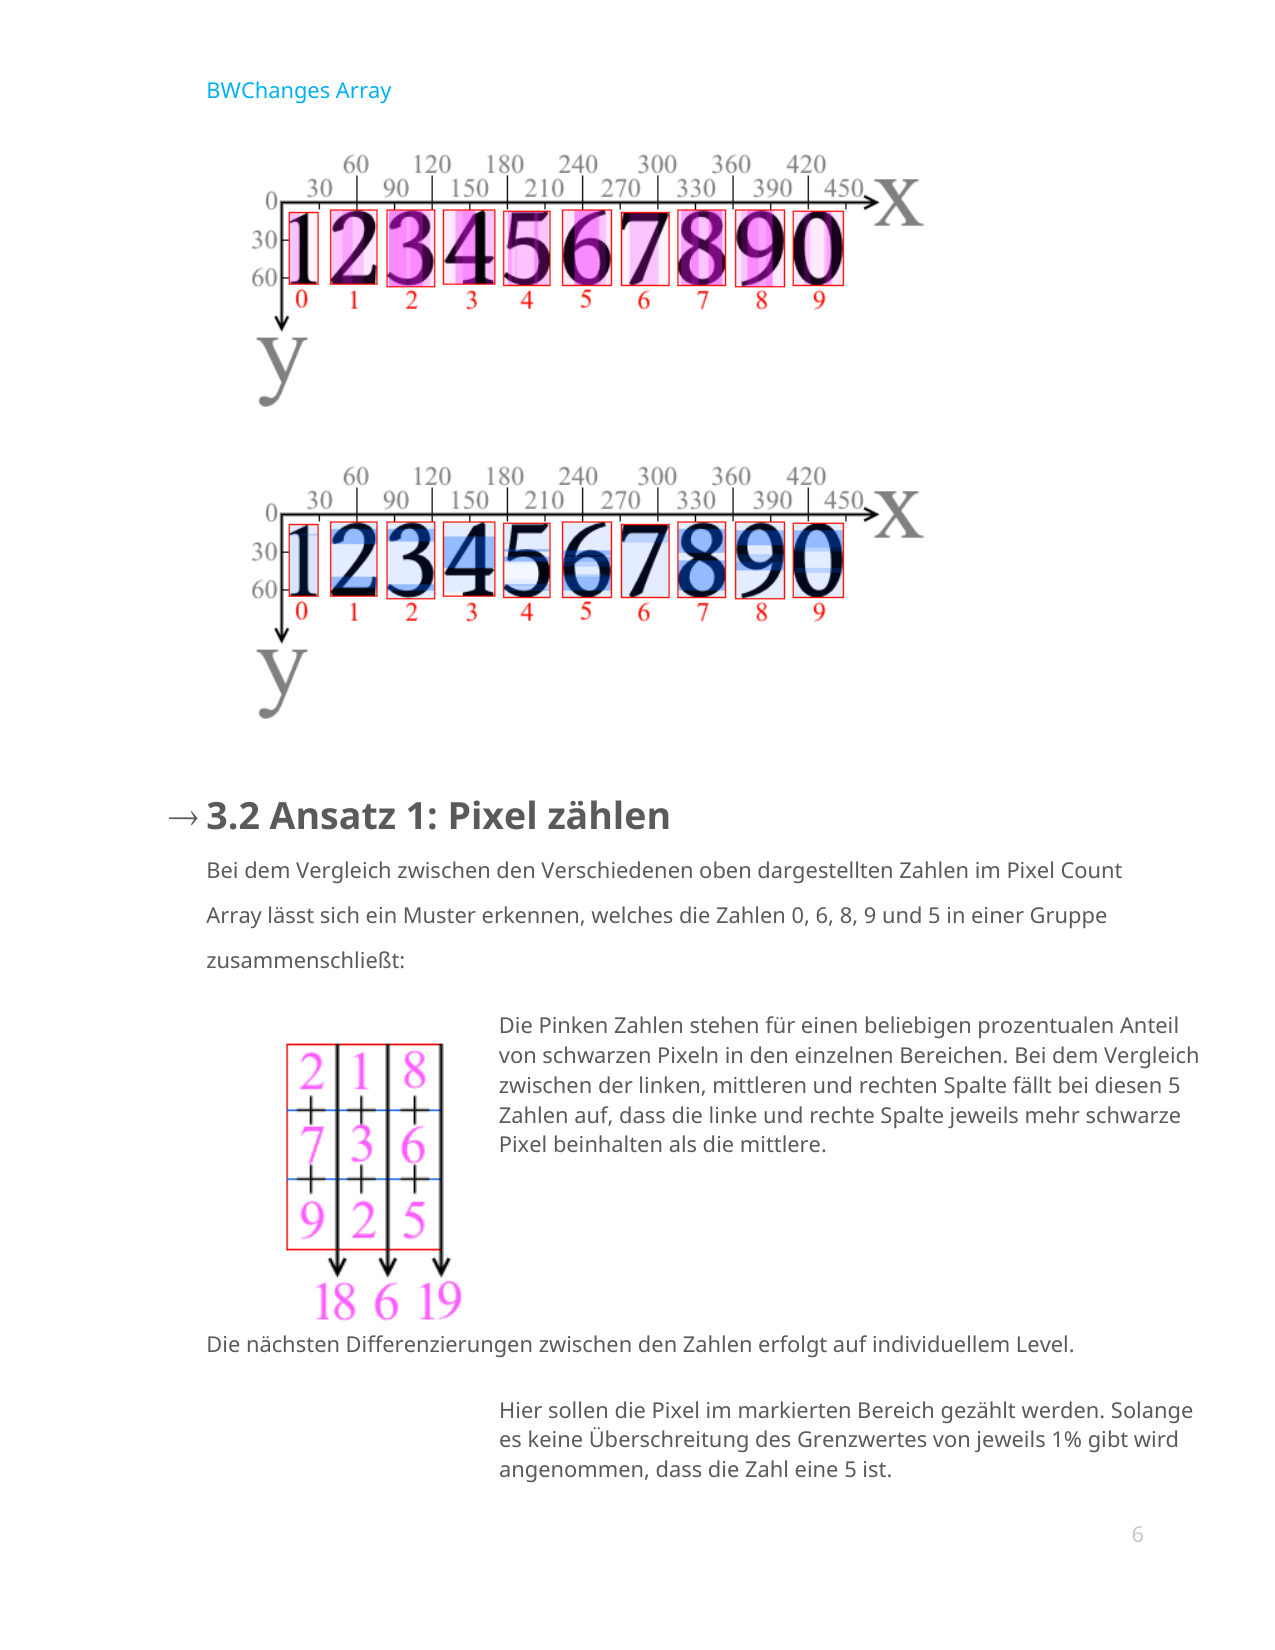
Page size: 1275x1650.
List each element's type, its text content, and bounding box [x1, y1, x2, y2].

text Die nächsten Differenzierungen zwischen den Zahlen erfolgt auf individuellem Level. [206, 1329, 1144, 1359]
text Bei dem Vergleich zwischen den Verschiedenen oben dargestellten Zahlen im Pixel Count Array lässt sich ein Muster erkennen, welches die Zahlen 0, 6, 8, 9 und 5 in einer Gruppe zusammenschließt: [206, 855, 1144, 974]
table_header [206, 1010, 487, 1329]
text BWChanges Array [206, 75, 1144, 728]
table_header Hier sollen die Pixel im markierten Bereich gezählt werden. Solange es keine Überschreitung des Grenzwertes von jeweils 1% gibt wird angenommen, dass die Zahl eine 5 ist. [488, 1395, 1228, 1484]
list 3.2 Ansatz 1: Pixel zählen [169, 789, 1144, 840]
table_header [277, 1395, 488, 1484]
table_header [206, 1395, 277, 1484]
table_header Die Pinken Zahlen stehen für einen beliebigen prozentualen Anteil von schwarzen Pixeln in den einzelnen Bereichen. Bei dem Vergleich zwischen der linken, mittleren und rechten Spalte fällt bei diesen 5 Zahlen auf, dass die linke und rechte Spalte jeweils mehr schwarze Pixel beinhalten als die mittlere. [488, 1010, 1219, 1329]
